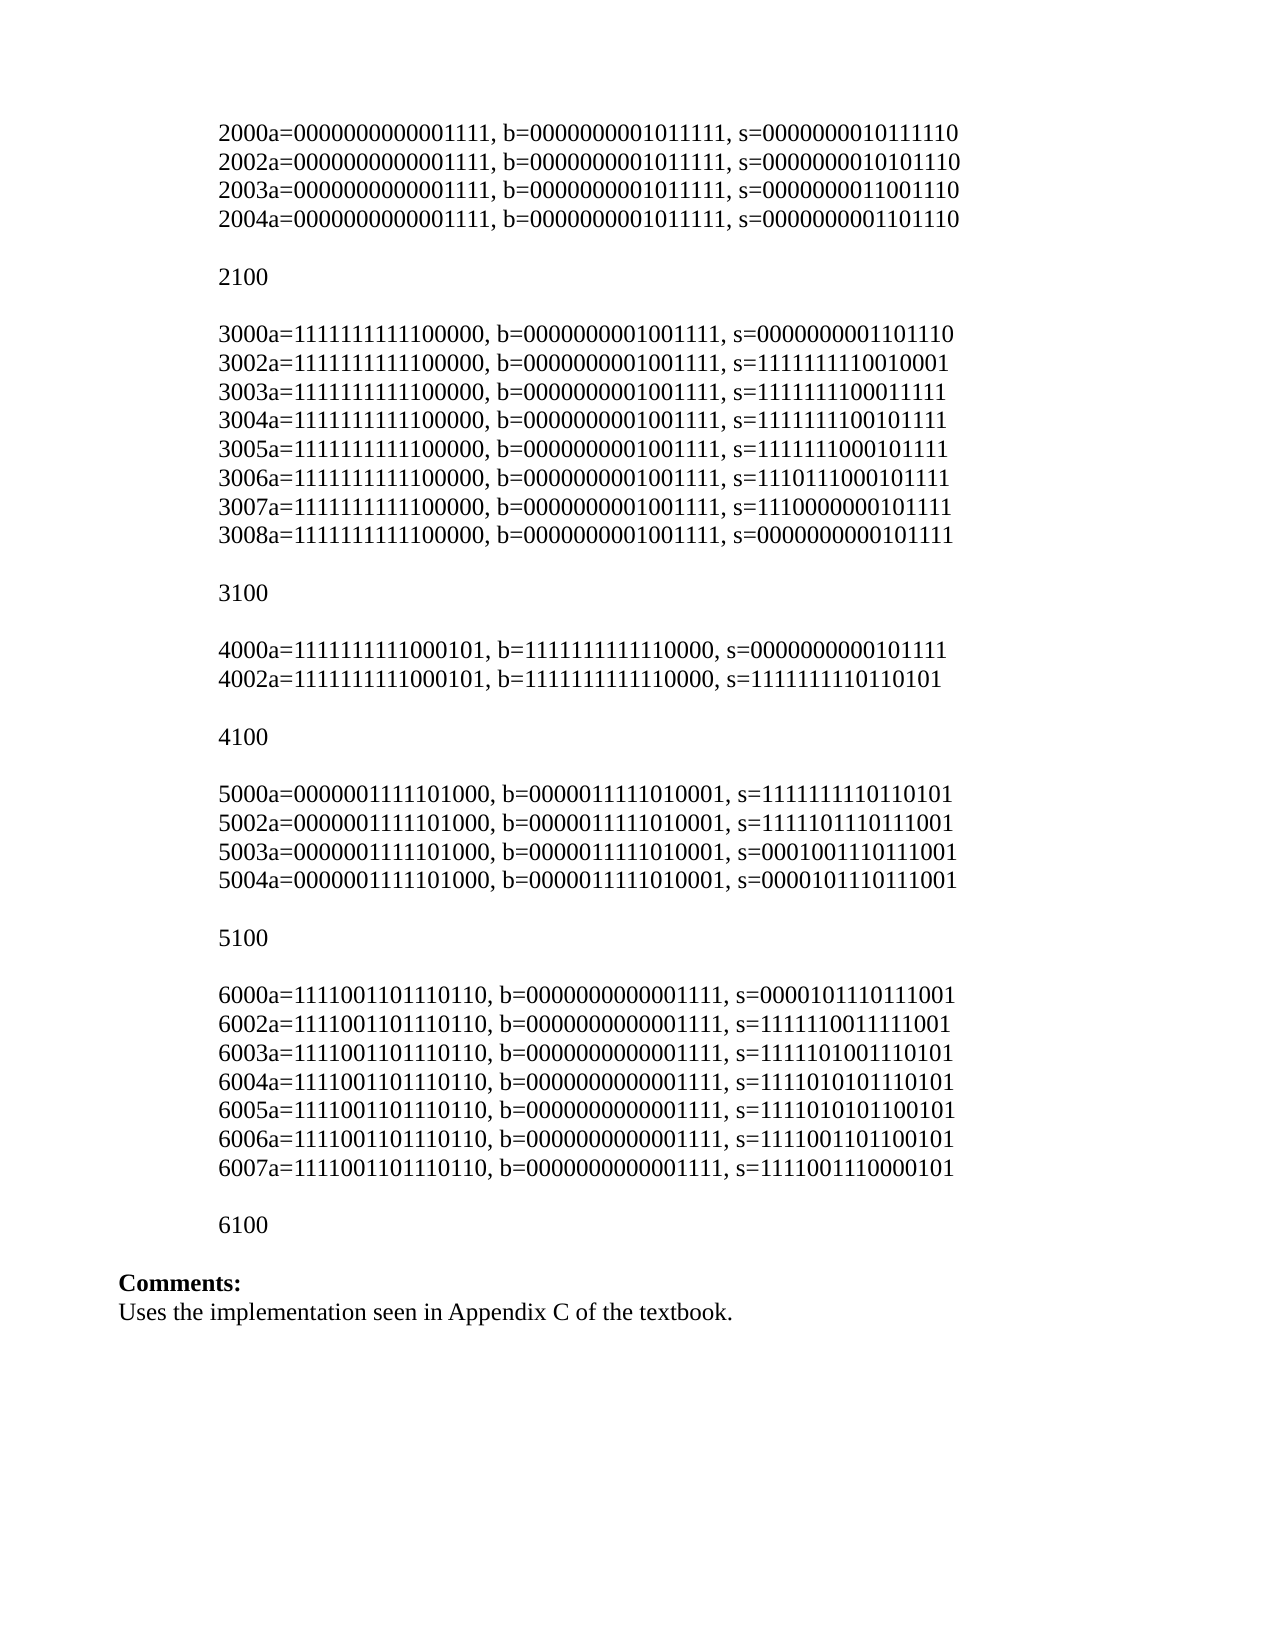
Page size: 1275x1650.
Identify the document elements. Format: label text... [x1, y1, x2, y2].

text 3100 [118, 578, 1157, 607]
text 4100 [118, 722, 1157, 751]
text 2002a=0000000000001111, b=0000000001011111, s=0000000010101110 [118, 147, 1157, 176]
text 3006a=1111111111100000, b=0000000001001111, s=1110111000101111 [118, 463, 1157, 492]
text 5003a=0000001111101000, b=0000011111010001, s=0001001110111001 [118, 837, 1157, 866]
text 2004a=0000000000001111, b=0000000001011111, s=0000000001101110 [118, 204, 1157, 233]
text 3003a=1111111111100000, b=0000000001001111, s=1111111100011111 [118, 377, 1157, 406]
text 6004a=1111001101110110, b=0000000000001111, s=1111010101110101 [118, 1067, 1157, 1096]
text Comments: [118, 1268, 1157, 1297]
text 3000a=1111111111100000, b=0000000001001111, s=0000000001101110 [118, 319, 1157, 348]
text 2003a=0000000000001111, b=0000000001011111, s=0000000011001110 [118, 176, 1157, 204]
text Uses the implementation seen in Appendix C of the textbook. [118, 1297, 1157, 1326]
text 6100 [118, 1211, 1157, 1239]
text 6006a=1111001101110110, b=0000000000001111, s=1111001101100101 [118, 1124, 1157, 1153]
text 3005a=1111111111100000, b=0000000001001111, s=1111111000101111 [118, 434, 1157, 463]
text 6000a=1111001101110110, b=0000000000001111, s=0000101110111001 [118, 981, 1157, 1009]
text 5000a=0000001111101000, b=0000011111010001, s=1111111110110101 [118, 779, 1157, 808]
text 5100 [118, 923, 1157, 952]
text 2000a=0000000000001111, b=0000000001011111, s=0000000010111110 [118, 118, 1157, 147]
text 3008a=1111111111100000, b=0000000001001111, s=0000000000101111 [118, 521, 1157, 549]
text 4000a=1111111111000101, b=1111111111110000, s=0000000000101111 [118, 636, 1157, 664]
text 5004a=0000001111101000, b=0000011111010001, s=0000101110111001 [118, 866, 1157, 894]
text 6005a=1111001101110110, b=0000000000001111, s=1111010101100101 [118, 1096, 1157, 1124]
text 6003a=1111001101110110, b=0000000000001111, s=1111101001110101 [118, 1038, 1157, 1067]
text 3002a=1111111111100000, b=0000000001001111, s=1111111110010001 [118, 348, 1157, 377]
text 6002a=1111001101110110, b=0000000000001111, s=1111110011111001 [118, 1009, 1157, 1038]
text 3007a=1111111111100000, b=0000000001001111, s=1110000000101111 [118, 492, 1157, 521]
text 5002a=0000001111101000, b=0000011111010001, s=1111101110111001 [118, 808, 1157, 837]
text 2100 [118, 262, 1157, 291]
text 4002a=1111111111000101, b=1111111111110000, s=1111111110110101 [118, 664, 1157, 693]
text 3004a=1111111111100000, b=0000000001001111, s=1111111100101111 [118, 406, 1157, 434]
text 6007a=1111001101110110, b=0000000000001111, s=1111001110000101 [118, 1153, 1157, 1182]
